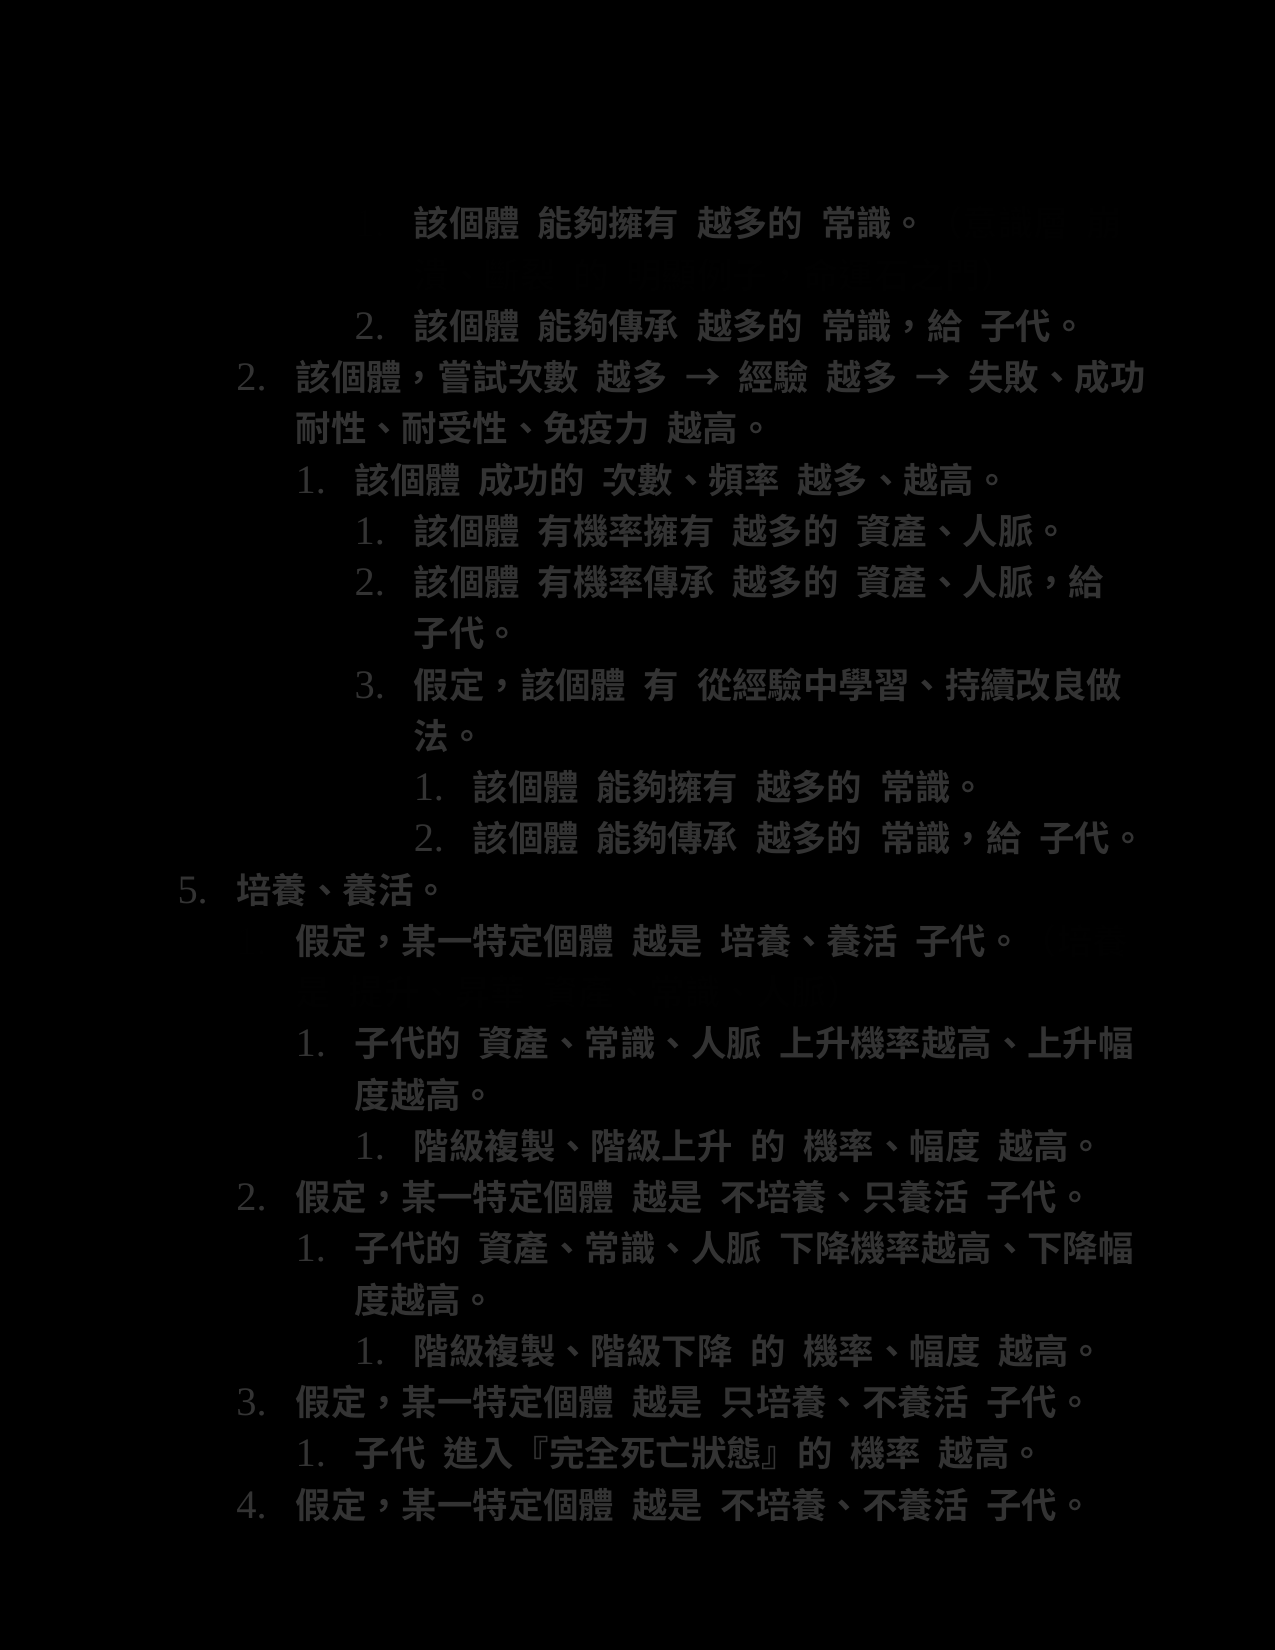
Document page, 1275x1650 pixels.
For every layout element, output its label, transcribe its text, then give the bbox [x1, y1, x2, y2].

list 該個體 能夠傳承 越多的 常識，給 子代。 [413, 811, 1157, 862]
list 該個體，嘗試次數 越多 → 經驗 越多 → 失敗、成功 耐性、耐受性、免疫力 越高。 [236, 349, 1157, 452]
list 假定，某一特定個體 越是 只培養、不養活 子代。 [236, 1374, 1157, 1426]
list 子代的 資產、常識、人脈 下降機率越高、下降幅度越高。 [295, 1221, 1157, 1323]
list 該個體 能夠擁有 越多的 常識。（意識層 崩潰、斷裂 的 明顯例子，命運石之門） [354, 196, 1157, 298]
list 該個體 能夠傳承 越多的 常識，給 子代。 [354, 298, 1157, 349]
list 假定，該個體 有 從經驗中學習、持續改良做法。 [354, 657, 1157, 759]
list 階級複製、階級上升 的 機率、幅度 越高。 [354, 1118, 1157, 1169]
list 假定，某一特定個體 越是 不培養、只養活 子代。 [236, 1169, 1157, 1221]
list 該個體 有機率擁有 越多的 資產、人脈。 [354, 503, 1157, 554]
list 假定，某一特定個體 越是 不培養、不養活 子代。 [236, 1477, 1157, 1528]
list 階級複製、階級下降 的 機率、幅度 越高。 [354, 1323, 1157, 1374]
list 假定，某一特定個體 越是 培養、養活 子代。（培養 是 提升、昇華 資產、常識、人脈） [236, 913, 1157, 1016]
list 該個體 有機率傳承 越多的 資產、人脈，給 子代。 [354, 554, 1157, 657]
list 培養、養活。 [177, 862, 1157, 913]
list 子代的 資產、常識、人脈 上升機率越高、上升幅度越高。 [295, 1016, 1157, 1118]
list 該個體 能夠擁有 越多的 常識。 [413, 759, 1157, 811]
list 子代 進入『完全死亡狀態』的 機率 越高。 [295, 1426, 1157, 1477]
list 該個體 成功的 次數、頻率 越多、越高。 [295, 452, 1157, 503]
